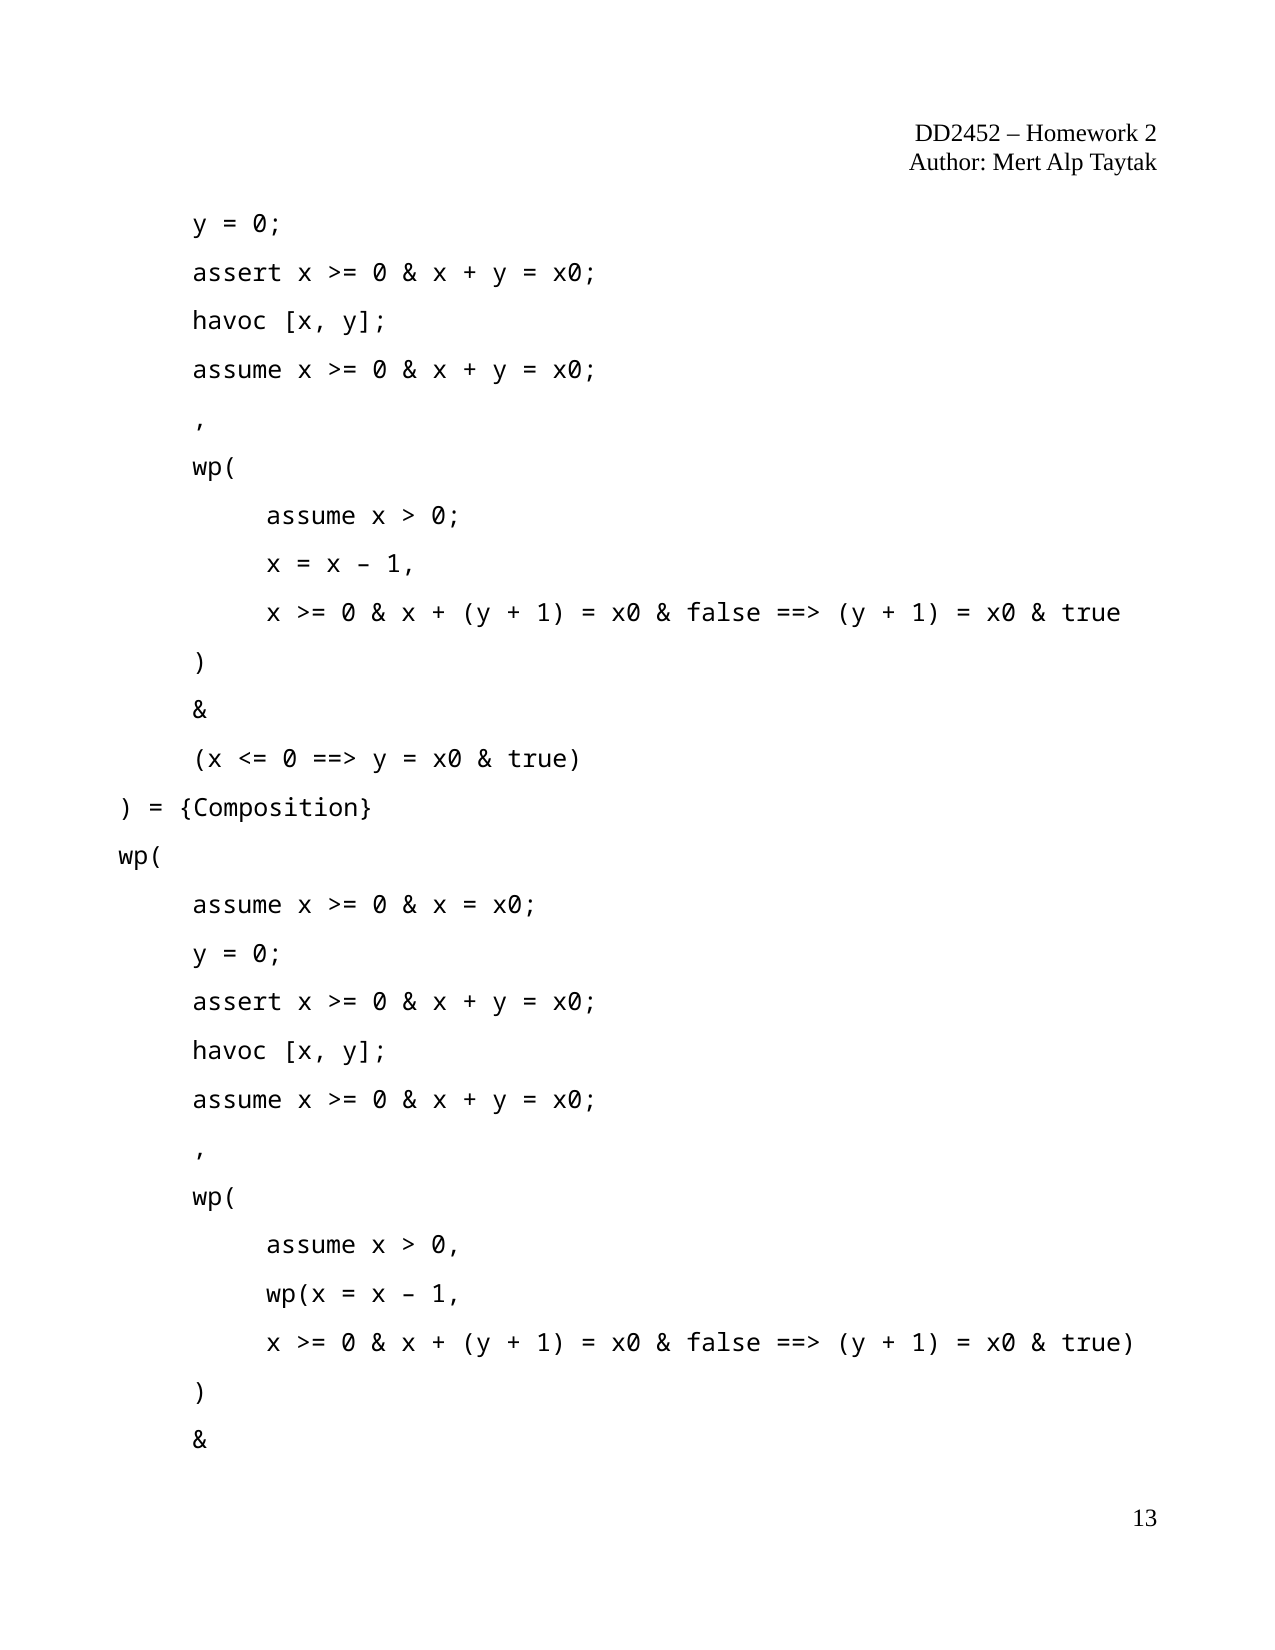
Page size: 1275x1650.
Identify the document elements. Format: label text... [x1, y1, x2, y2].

text assume x >= 0 & x + y = x0; [118, 352, 1157, 386]
text havoc [x, y]; [118, 303, 1157, 337]
text wp( [118, 449, 1157, 483]
text (x <= 0 ==> y = x0 & true) [118, 741, 1157, 775]
text ) [118, 643, 1157, 677]
text x >= 0 & x + (y + 1) = x0 & false ==> (y + 1) = x0 & true) [118, 1324, 1157, 1358]
text , [118, 400, 1157, 434]
text & [118, 1422, 1157, 1456]
text y = 0; [118, 206, 1157, 240]
text ) [118, 1373, 1157, 1407]
text y = 0; [118, 935, 1157, 969]
text wp( [118, 1178, 1157, 1213]
text assume x > 0, [118, 1227, 1157, 1261]
text ) = {Composition} [118, 789, 1157, 823]
text & [118, 692, 1157, 726]
text x = x – 1, [118, 546, 1157, 580]
text assert x >= 0 & x + y = x0; [118, 984, 1157, 1018]
text , [118, 1130, 1157, 1164]
text assume x >= 0 & x = x0; [118, 887, 1157, 921]
text assume x >= 0 & x + y = x0; [118, 1081, 1157, 1115]
text assume x > 0; [118, 497, 1157, 532]
text wp(x = x – 1, [118, 1276, 1157, 1310]
text wp( [118, 838, 1157, 872]
text havoc [x, y]; [118, 1033, 1157, 1067]
text x >= 0 & x + (y + 1) = x0 & false ==> (y + 1) = x0 & true [118, 595, 1157, 629]
text assert x >= 0 & x + y = x0; [118, 254, 1157, 288]
